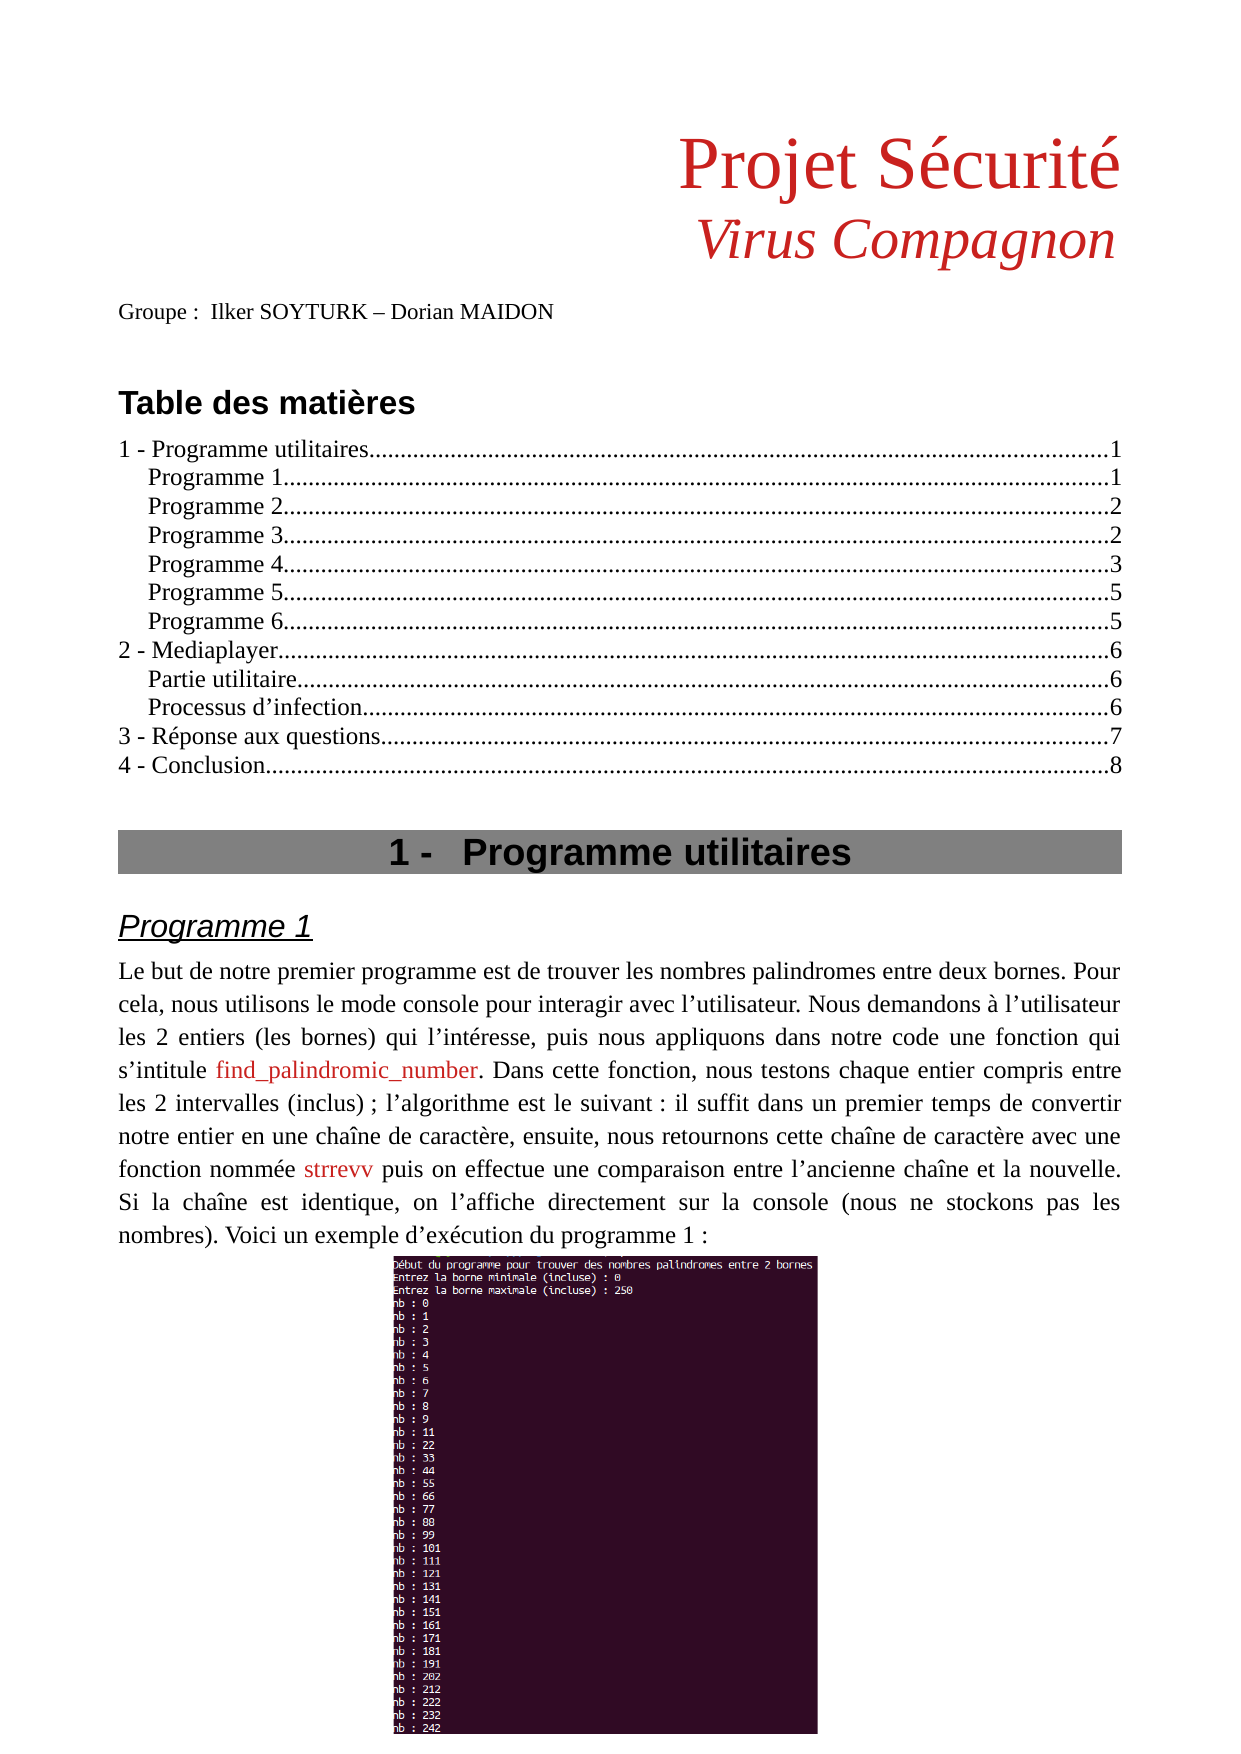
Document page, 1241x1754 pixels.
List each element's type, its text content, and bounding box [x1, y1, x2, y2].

text Processus d’infection 6 [148, 692, 1122, 721]
text Projet Sécurité [118, 118, 1122, 204]
picture [393, 1256, 818, 1734]
text Programme 1 1 [148, 462, 1122, 491]
text Programme 3 2 [148, 520, 1122, 549]
text Programme 6 5 [148, 606, 1122, 635]
subtitle Programme utilitaires [118, 830, 1122, 874]
text 4 - Conclusion 8 [118, 750, 1122, 779]
text Programme 4 3 [148, 549, 1122, 577]
text Le but de notre premier programme est de trouver les nombres palindromes entre deux bornes. Pour cela, nous utilisons le mode console pour interagir avec l’utilisateur. Nous demandons à l’utilisateur les 2 entiers (les bornes) qui l’intéresse, puis nous appliquons dans notre code une fonction qui s’intitule find_palindromic_number. Dans cette fonction, nous testons chaque entier compris entre les 2 intervalles (inclus) ; l’algorithme est le suivant : il suffit dans un premier temps de convertir notre entier en une chaîne de caractère, ensuite, nous retournons cette chaîne de caractère avec une fonction nommée strrevv puis on effectue une comparaison entre l’ancienne chaîne et la nouvelle. Si la chaîne est identique, on l’affiche directement sur la console (nous ne stockons pas les nombres). Voici un exemple d’exécution du programme 1 : [118, 956, 1122, 1249]
text Groupe : Ilker SOYTURK – Dorian MAIDON [118, 298, 1122, 324]
text Virus Compagnon [118, 204, 1122, 271]
text Programme 5 5 [148, 577, 1122, 606]
text 3 - Réponse aux questions 7 [118, 721, 1122, 750]
text 1 - Programme utilitaires 1 [118, 434, 1122, 462]
text 2 - Mediaplayer 6 [118, 635, 1122, 664]
subtitle Table des matières [118, 383, 1122, 421]
text Partie utilitaire 6 [148, 664, 1122, 692]
subtitle Programme 1 [118, 907, 1122, 944]
text Programme 2 2 [148, 491, 1122, 520]
